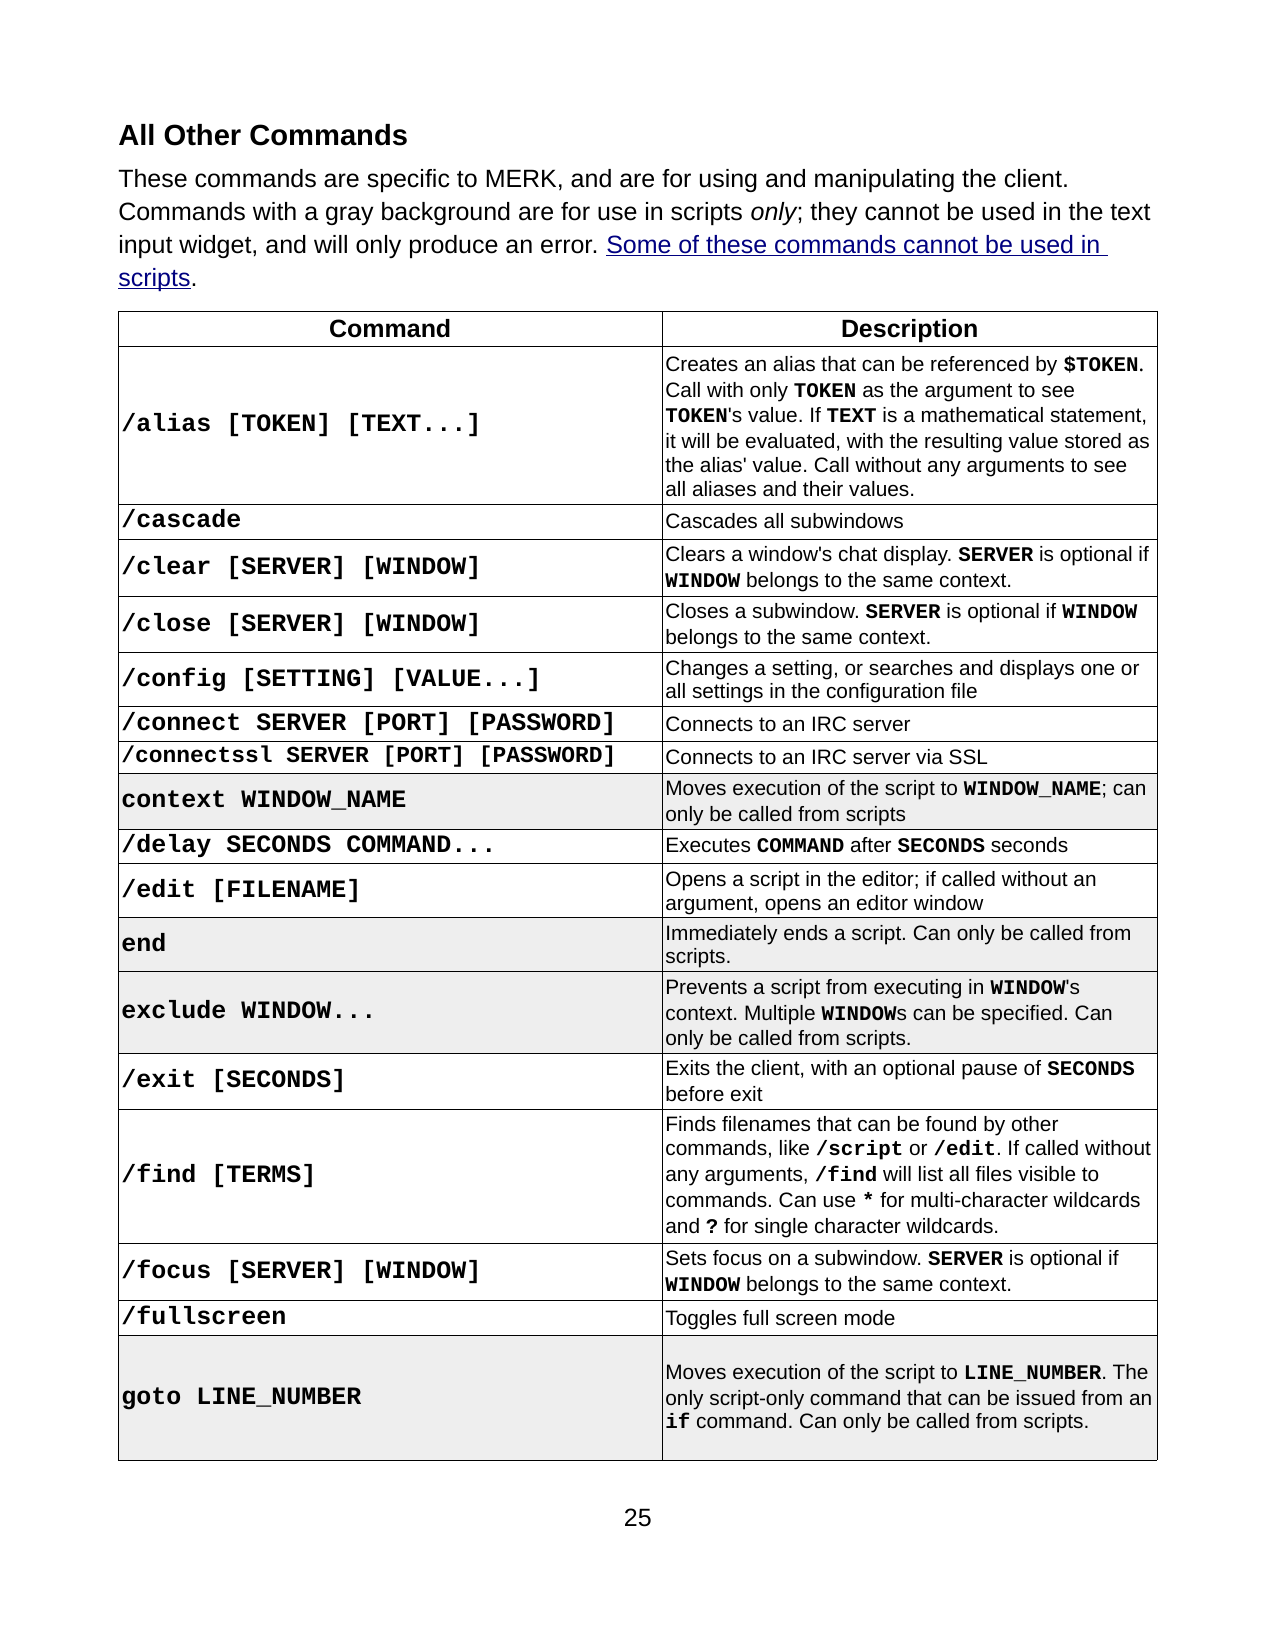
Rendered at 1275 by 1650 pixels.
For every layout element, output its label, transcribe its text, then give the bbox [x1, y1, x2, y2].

table_cell Toggles full screen mode [663, 1301, 1157, 1335]
table_cell /connect SERVER [PORT] [PASSWORD] [119, 707, 662, 741]
subtitle All Other Commands [118, 118, 1157, 152]
table_cell /find [TERMS] [119, 1110, 662, 1242]
table_cell /delay SECONDS COMMAND... [119, 830, 662, 863]
table_header Description [663, 312, 1157, 346]
table_cell Exits the client, with an optional pause of SECONDS before exit [663, 1054, 1157, 1109]
table_cell Moves execution of the script to WINDOW_NAME; can only be called from scripts [663, 774, 1157, 829]
table_cell end [119, 918, 662, 971]
table_cell /close [SERVER] [WINDOW] [119, 597, 662, 652]
table_cell Executes COMMAND after SECONDS seconds [663, 830, 1157, 863]
table_cell /clear [SERVER] [WINDOW] [119, 540, 662, 596]
table_cell /config [SETTING] [VALUE...] [119, 653, 662, 706]
table_cell Immediately ends a script. Can only be called from scripts. [663, 918, 1157, 971]
table_cell Closes a subwindow. SERVER is optional if WINDOW belongs to the same context. [663, 597, 1157, 652]
table_header Command [119, 312, 662, 346]
table_cell goto LINE_NUMBER [119, 1336, 662, 1460]
table_cell Creates an alias that can be referenced by $TOKEN. Call with only TOKEN as the argument to see TOKEN's value. If TEXT is a mathematical statement, it will be evaluated, with the resulting value stored as the alias' value. Call without any arguments to see all aliases and their values. [663, 347, 1157, 504]
table_cell context WINDOW_NAME [119, 774, 662, 829]
table_cell Connects to an IRC server via SSL [663, 742, 1157, 773]
table_cell Connects to an IRC server [663, 707, 1157, 741]
table_cell /connectssl SERVER [PORT] [PASSWORD] [119, 742, 662, 773]
table_cell Cascades all subwindows [663, 505, 1157, 538]
table_cell /cascade [119, 505, 662, 538]
table_cell /focus [SERVER] [WINDOW] [119, 1244, 662, 1300]
table_cell /fullscreen [119, 1301, 662, 1335]
table_cell /edit [FILENAME] [119, 864, 662, 917]
table_cell exclude WINDOW... [119, 972, 662, 1053]
table_cell Finds filenames that can be found by other commands, like /script or /edit. If called without any arguments, /find will list all files visible to commands. Can use * for multi-character wildcards and ? for single character wildcards. [663, 1110, 1157, 1242]
text These commands are specific to MERK, and are for using and manipulating the client. Commands with a gray background are for use in scripts only; they cannot be used in the text input widget, and will only produce an error. Some of these commands cannot be used in scripts. [118, 164, 1157, 292]
table_cell Clears a window's chat display. SERVER is optional if WINDOW belongs to the same context. [663, 540, 1157, 596]
table_cell /alias [TOKEN] [TEXT...] [119, 347, 662, 504]
table_cell Opens a script in the editor; if called without an argument, opens an editor window [663, 864, 1157, 917]
table_cell Prevents a script from executing in WINDOW's context. Multiple WINDOWs can be specified. Can only be called from scripts. [663, 972, 1157, 1053]
table_cell Sets focus on a subwindow. SERVER is optional if WINDOW belongs to the same context. [663, 1244, 1157, 1300]
table_cell /exit [SECONDS] [119, 1054, 662, 1109]
table_cell Moves execution of the script to LINE_NUMBER. The only script-only command that can be issued from an if command. Can only be called from scripts. [663, 1336, 1157, 1460]
table_cell Changes a setting, or searches and displays one or all settings in the configuration file [663, 653, 1157, 706]
